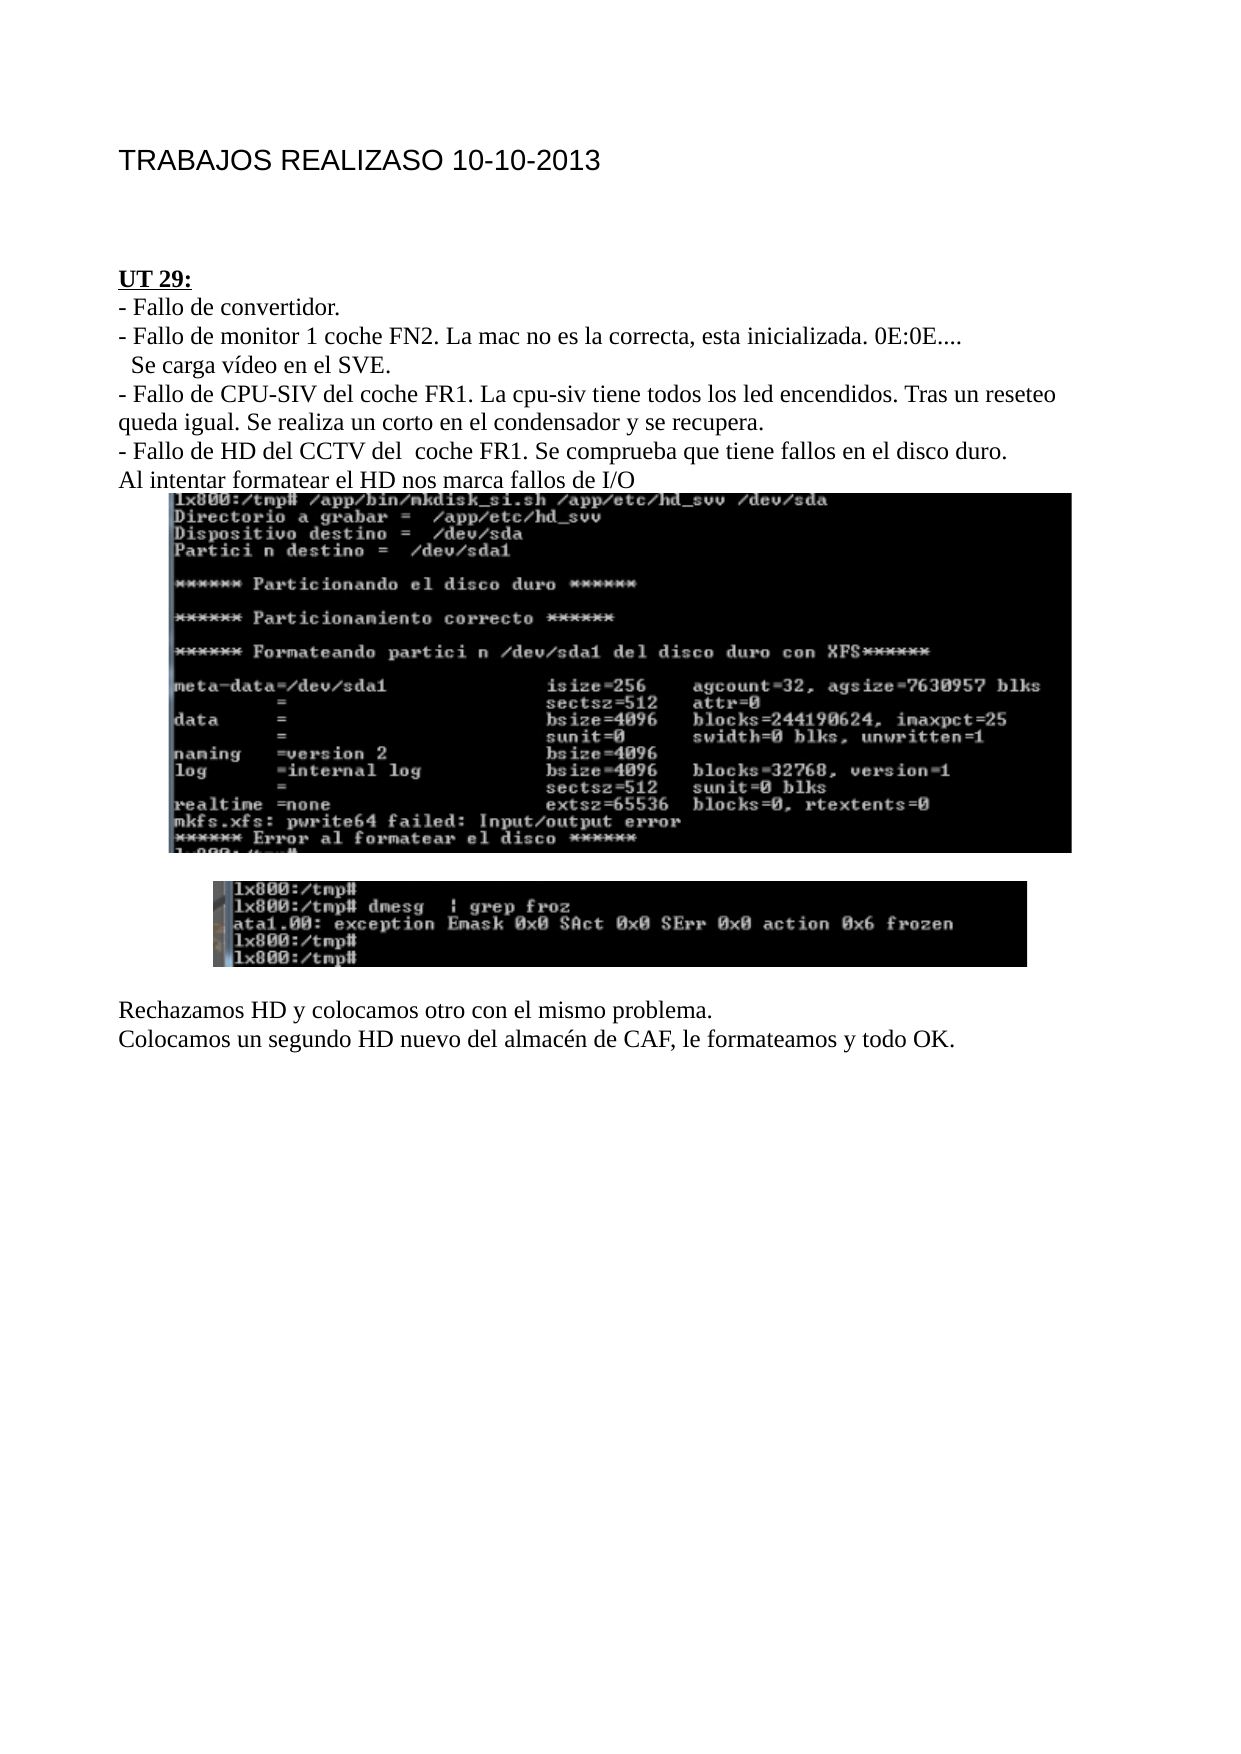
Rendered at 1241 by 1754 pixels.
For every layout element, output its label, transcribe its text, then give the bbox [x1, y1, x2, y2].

text Se carga vídeo en el SVE. [118, 350, 1122, 379]
text - Fallo de CPU-SIV del coche FR1. La cpu-siv tiene todos los led encendidos. Tras un reseteo queda igual. Se realiza un corto en el condensador y se recupera. [118, 379, 1122, 436]
text Al intentar formatear el HD nos marca fallos de I/O [118, 465, 1122, 494]
picture [213, 881, 1028, 967]
text Rechazamos HD y colocamos otro con el mismo problema. [118, 995, 1122, 1024]
text UT 29: [118, 264, 1122, 292]
text - Fallo de monitor 1 coche FN2. La mac no es la correcta, esta inicializada. 0E:0E.... [118, 321, 1122, 350]
picture [168, 493, 1072, 853]
text Colocamos un segundo HD nuevo del almacén de CAF, le formateamos y todo OK. [118, 1024, 1122, 1052]
text - Fallo de convertidor. [118, 292, 1122, 321]
text - Fallo de HD del CCTV del coche FR1. Se comprueba que tiene fallos en el disco duro. [118, 436, 1122, 465]
